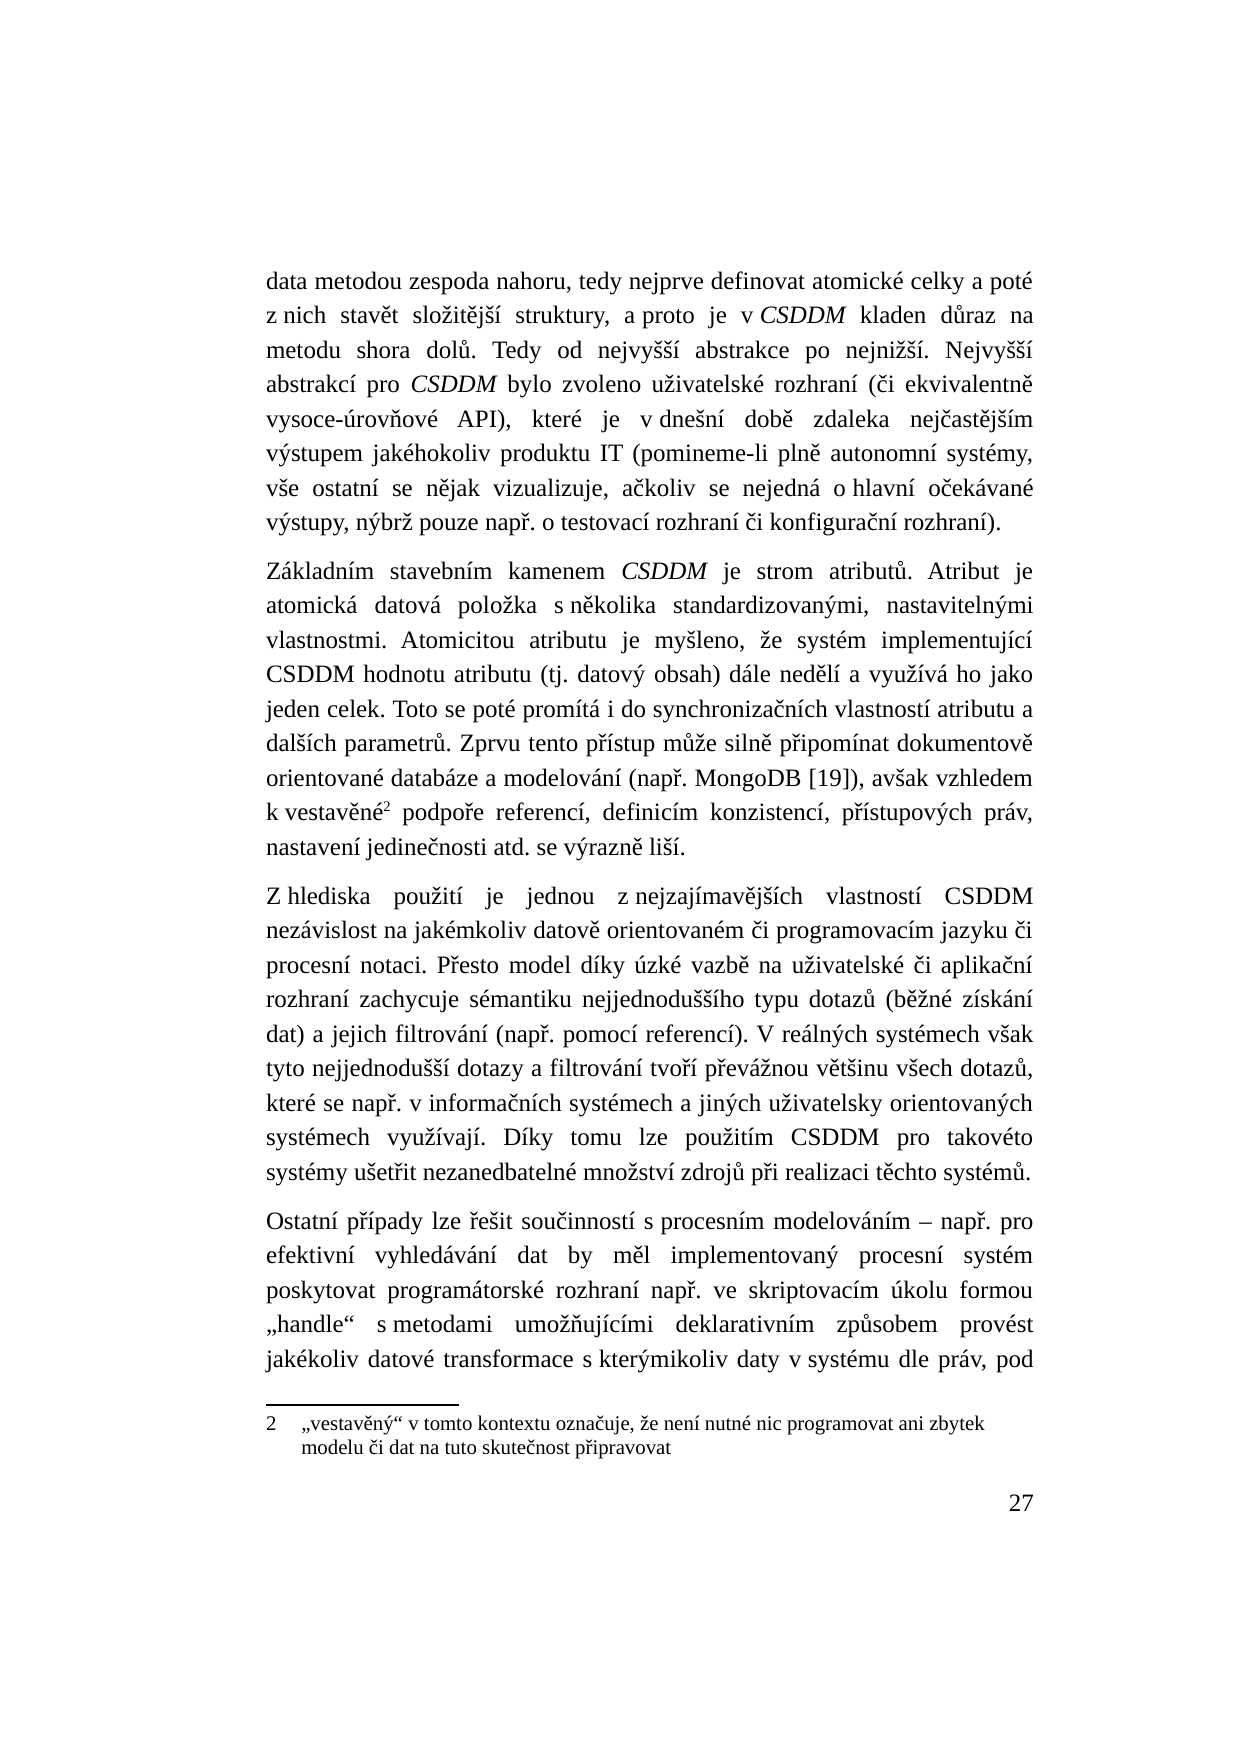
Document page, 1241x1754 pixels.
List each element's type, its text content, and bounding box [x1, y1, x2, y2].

text data metodou zespoda nahoru, tedy nejprve definovat atomické celky a poté z nich stavět složitější struktury, a proto je v CSDDM kladen důraz na metodu shora dolů. Tedy od nejvyšší abstrakce po nejnižší. Nejvyšší abstrakcí pro CSDDM bylo zvoleno uživatelské rozhraní (či ekvivalentně vysoce-úrovňové API), které je v dnešní době zdaleka nejčastějším výstupem jakéhokoliv produktu IT (pomineme-li plně autonomní systémy, vše ostatní se nějak vizualizuje, ačkoliv se nejedná o hlavní očekávané výstupy, nýbrž pouze např. o testovací rozhraní či konfigurační rozhraní). [266, 266, 1033, 536]
text Z hlediska použití je jednou z nejzajímavějších vlastností CSDDM nezávislost na jakémkoliv datově orientovaném či programovacím jazyku či procesní notaci. Přesto model díky úzké vazbě na uživatelské či aplikační rozhraní zachycuje sémantiku nejjednoduššího typu dotazů (běžné získání dat) a jejich filtrování (např. pomocí referencí). V reálných systémech však tyto nejjednodušší dotazy a filtrování tvoří převážnou většinu všech dotazů, které se např. v informačních systémech a jiných uživatelsky orientovaných systémech využívají. Díky tomu lze použitím CSDDM pro takovéto systémy ušetřit nezanedbatelné množství zdrojů při realizaci těchto systémů. [266, 881, 1033, 1186]
text Základním stavebním kamenem CSDDM je strom atributů. Atribut je atomická datová položka s několika standardizovanými, nastavitelnými vlastnostmi. Atomicitou atributu je myšleno, že systém implementující CSDDM hodnotu atributu (tj. datový obsah) dále nedělí a využívá ho jako jeden celek. Toto se poté promítá i do synchronizačních vlastností atributu a dalších parametrů. Zprvu tento přístup může silně připomínat dokumentově orientované databáze a modelování (např. MongoDB [19]), avšak vzhledem k vestavěné podpoře referencí, definicím konzistencí, přístupových práv, nastavení jedinečnosti atd. se výrazně liší. [266, 556, 1033, 861]
text Ostatní případy lze řešit součinností s procesním modelováním – např. pro efektivní vyhledávání dat by měl implementovaný procesní systém poskytovat programátorské rozhraní např. ve skriptovacím úkolu formou „handle“ s metodami umožňujícími deklarativním způsobem provést jakékoliv datové transformace s kterýmikoliv daty v systému dle práv, pod [266, 1206, 1033, 1373]
text „vestavěný“ v tomto kontextu označuje, že není nutné nic programovat ani zbytek modelu či dat na tuto skutečnost připravovat [266, 1411, 1033, 1459]
